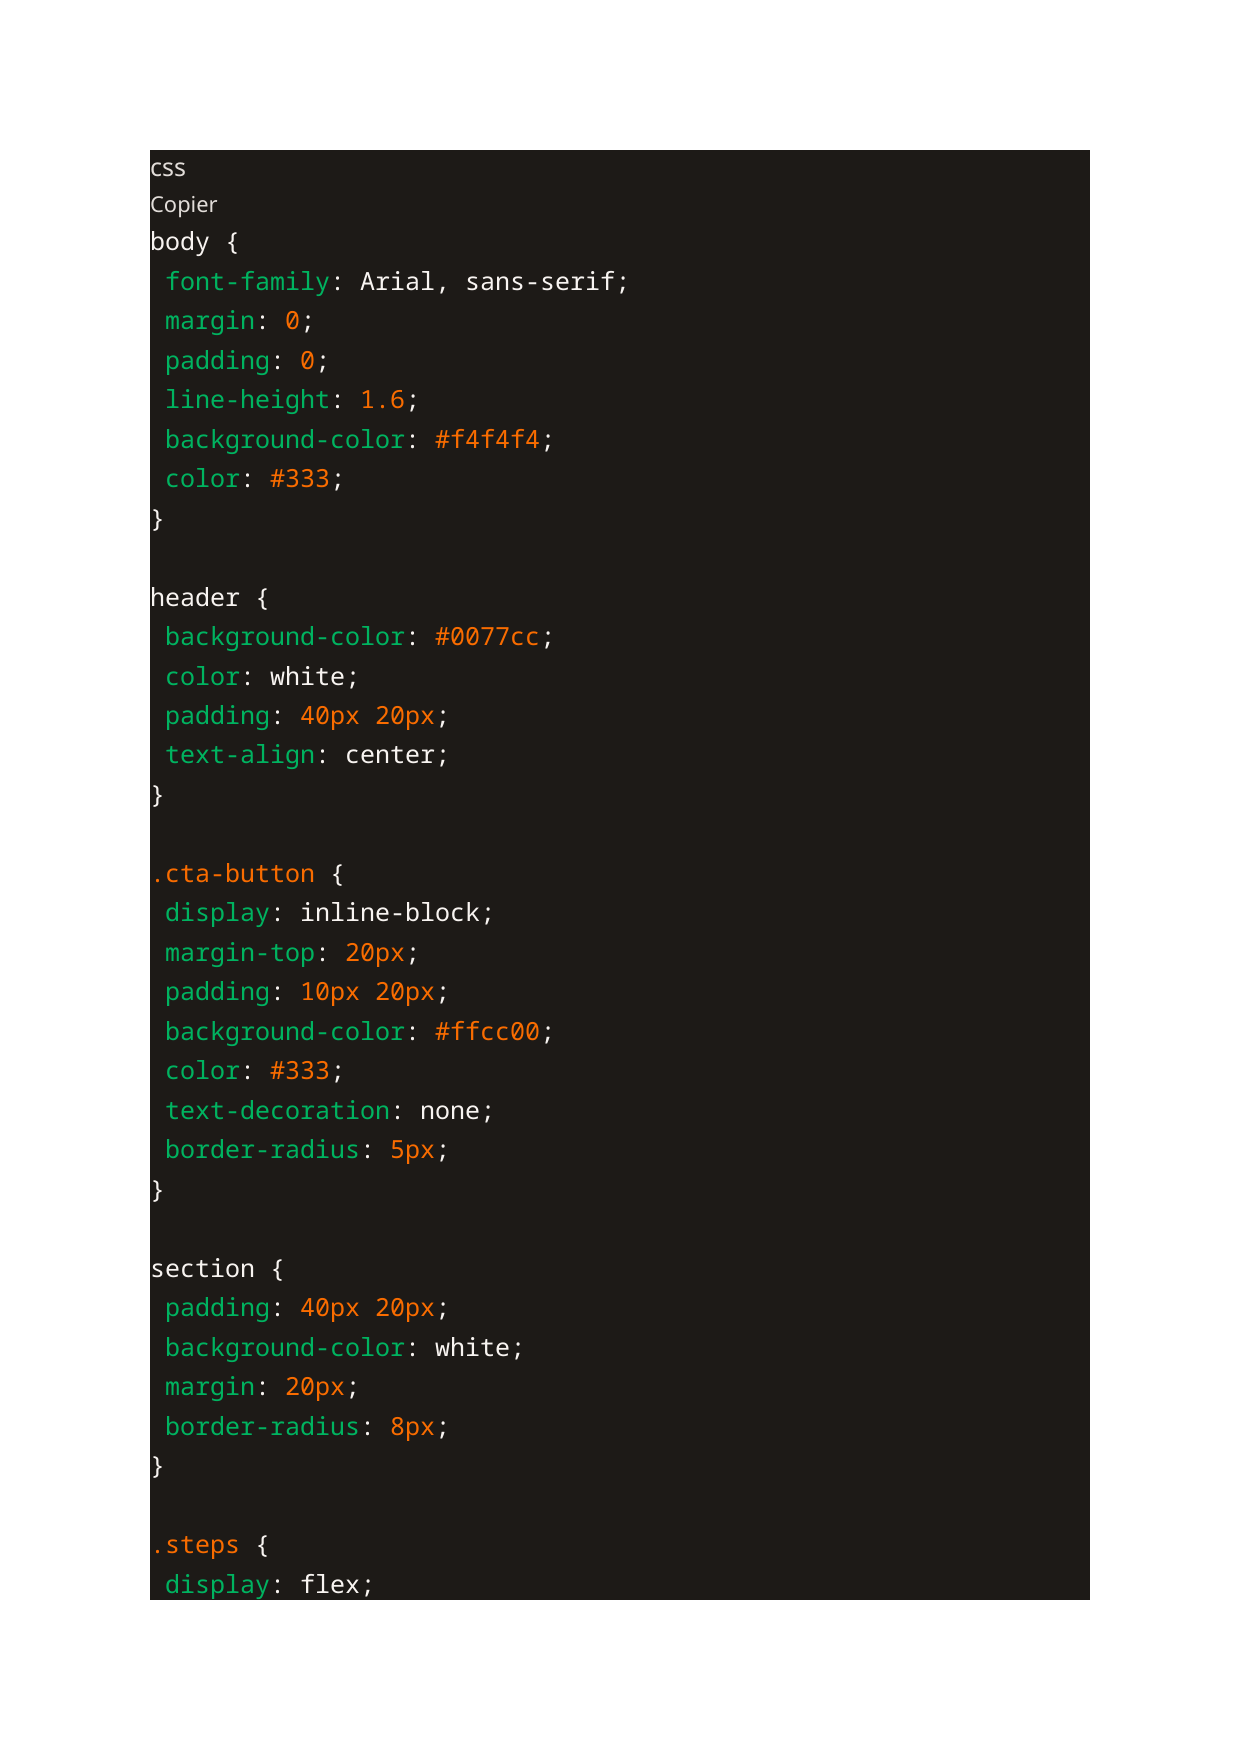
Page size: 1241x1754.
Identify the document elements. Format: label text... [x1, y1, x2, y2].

text Copier [150, 189, 1090, 219]
text body { font-family: Arial, sans-serif; margin: 0; padding: 0; line-height: 1.6; background-color: #f4f4f4; color: #333; } header { background-color: #0077cc; color: white; padding: 40px 20px; text-align: center; } .cta-button { display: inline-block; margin-top: 20px; padding: 10px 20px; background-color: #ffcc00; color: #333; text-decoration: none; border-radius: 5px; } section { padding: 40px 20px; background-color: white; margin: 20px; border-radius: 8px; } .steps { display: flex; [150, 224, 1090, 1600]
text css [150, 150, 1090, 184]
